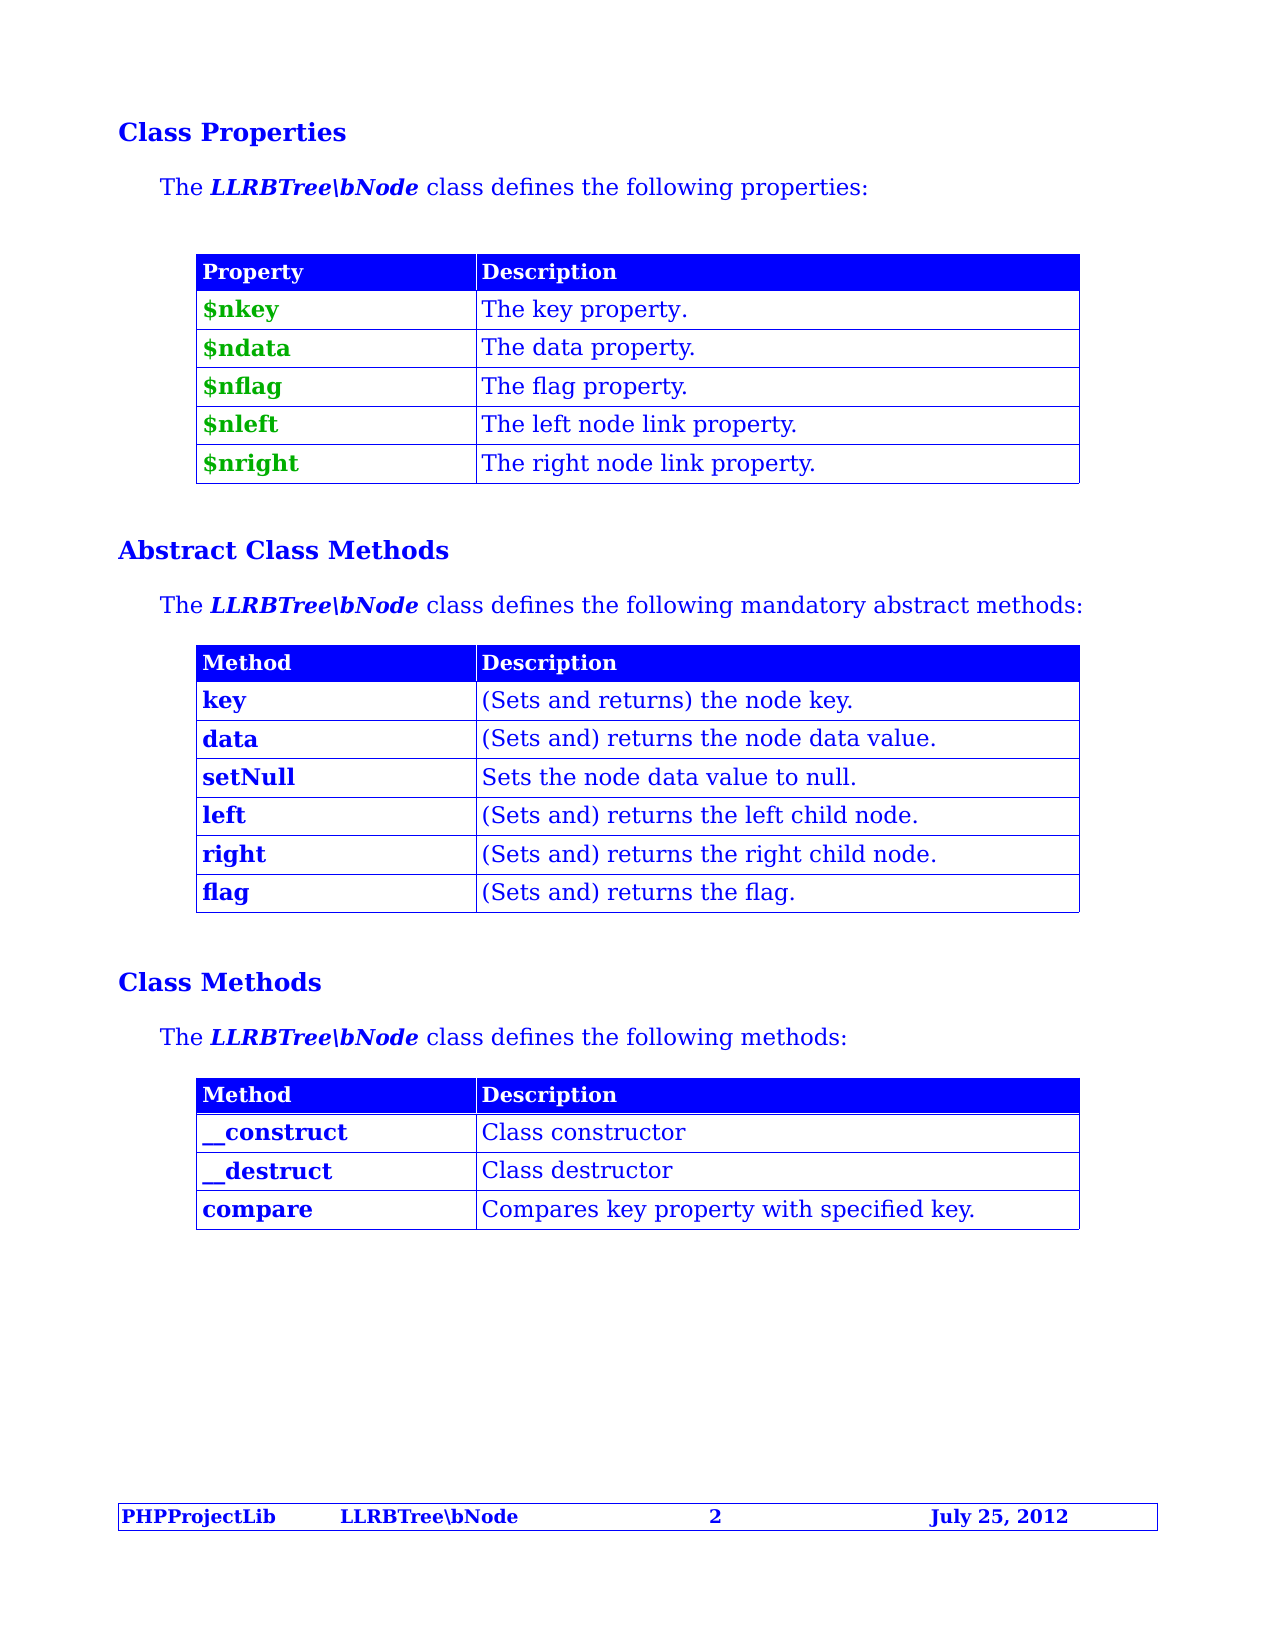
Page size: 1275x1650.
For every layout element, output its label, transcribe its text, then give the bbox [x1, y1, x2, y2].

table_cell $nkey [197, 291, 476, 329]
table_cell The right node link property. [477, 445, 1079, 482]
table_cell Class destructor [477, 1153, 1079, 1190]
table_cell (Sets and) returns the flag. [477, 875, 1079, 912]
table_cell (Sets and) returns the node data value. [477, 721, 1079, 758]
table_cell The key property. [477, 291, 1079, 329]
table_cell The data property. [477, 330, 1079, 367]
table_cell (Sets and) returns the right child node. [477, 836, 1079, 873]
table_cell setNull [197, 759, 476, 797]
table_header Property [197, 255, 476, 290]
table_header Description [477, 646, 1079, 681]
table_cell (Sets and) returns the left child node. [477, 798, 1079, 835]
table_cell $ndata [197, 330, 476, 367]
table_cell __destruct [197, 1153, 476, 1190]
table_cell $nflag [197, 368, 476, 406]
table_header Method [197, 646, 476, 681]
table_cell data [197, 721, 476, 758]
title Abstract Class Methods [118, 536, 1157, 565]
table_header Description [477, 255, 1079, 290]
title Class Properties [118, 118, 1157, 147]
table_cell key [197, 682, 476, 720]
table_cell Sets the node data value to null. [477, 759, 1079, 797]
table_cell right [197, 836, 476, 873]
title Class Methods [118, 968, 1157, 997]
text The LLRBTree\bNode class defines the following mandatory abstract methods: [159, 592, 1157, 618]
table_header Method [197, 1079, 476, 1113]
table_cell Compares key property with specified key. [477, 1191, 1079, 1229]
table_cell (Sets and returns) the node key. [477, 682, 1079, 720]
text The LLRBTree\bNode class defines the following properties: [159, 174, 1157, 201]
table_cell Class constructor [477, 1115, 1079, 1152]
table_cell $nleft [197, 407, 476, 444]
table_cell left [197, 798, 476, 835]
table_cell $nright [197, 445, 476, 482]
table_cell __construct [197, 1115, 476, 1152]
table_header Description [477, 1079, 1079, 1113]
table_cell compare [197, 1191, 476, 1229]
table_cell flag [197, 875, 476, 912]
table_cell The flag property. [477, 368, 1079, 406]
table_cell The left node link property. [477, 407, 1079, 444]
text The LLRBTree\bNode class defines the following methods: [159, 1024, 1157, 1051]
